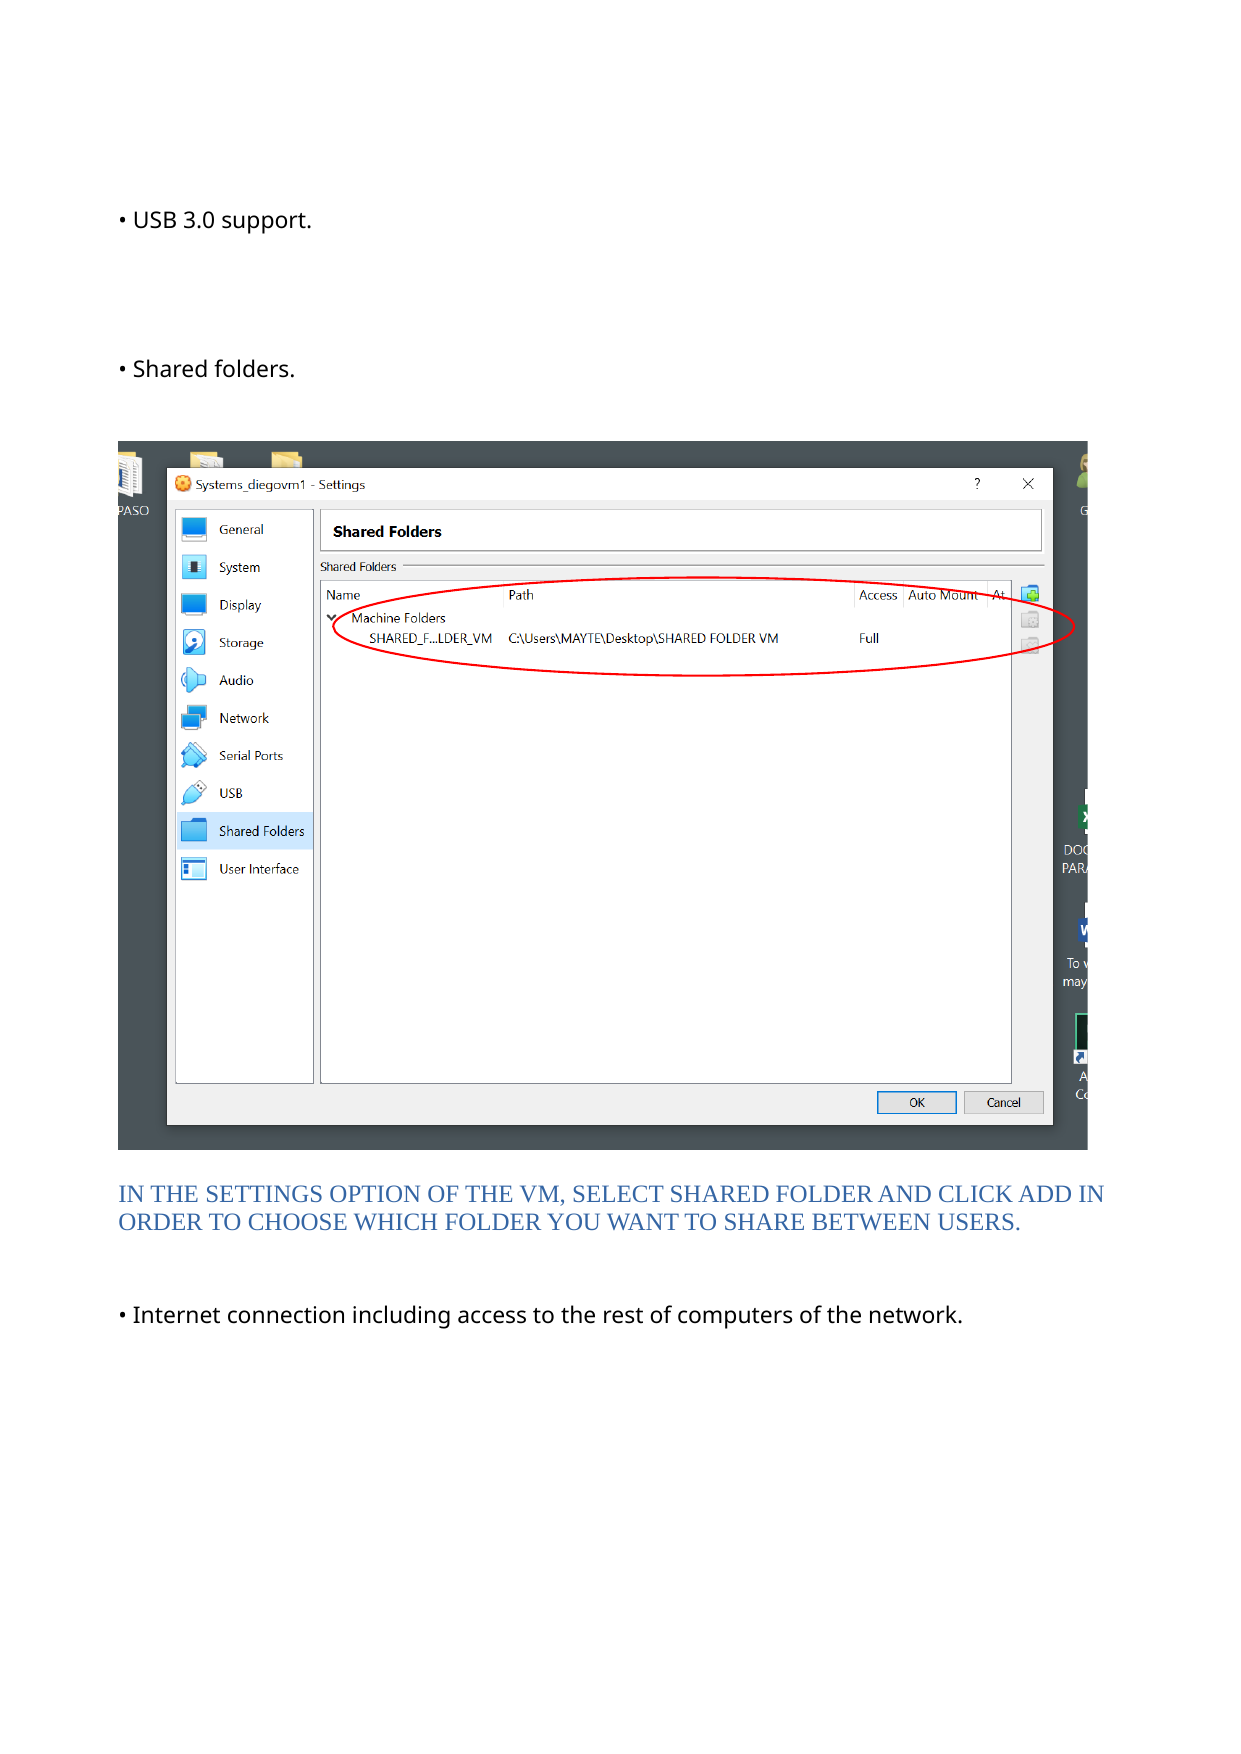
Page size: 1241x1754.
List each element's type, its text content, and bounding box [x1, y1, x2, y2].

text • USB 3.0 support. [118, 204, 1122, 236]
text • Shared folders. [118, 353, 1122, 384]
text IN THE SETTINGS OPTION OF THE VM, SELECT SHARED FOLDER AND CLICK ADD IN ORDER TO CHOOSE WHICH FOLDER YOU WANT TO SHARE BETWEEN USERS. [118, 1179, 1122, 1236]
picture [118, 441, 250, 1150]
text • Internet connection including access to the rest of computers of the network. [118, 1299, 1122, 1330]
